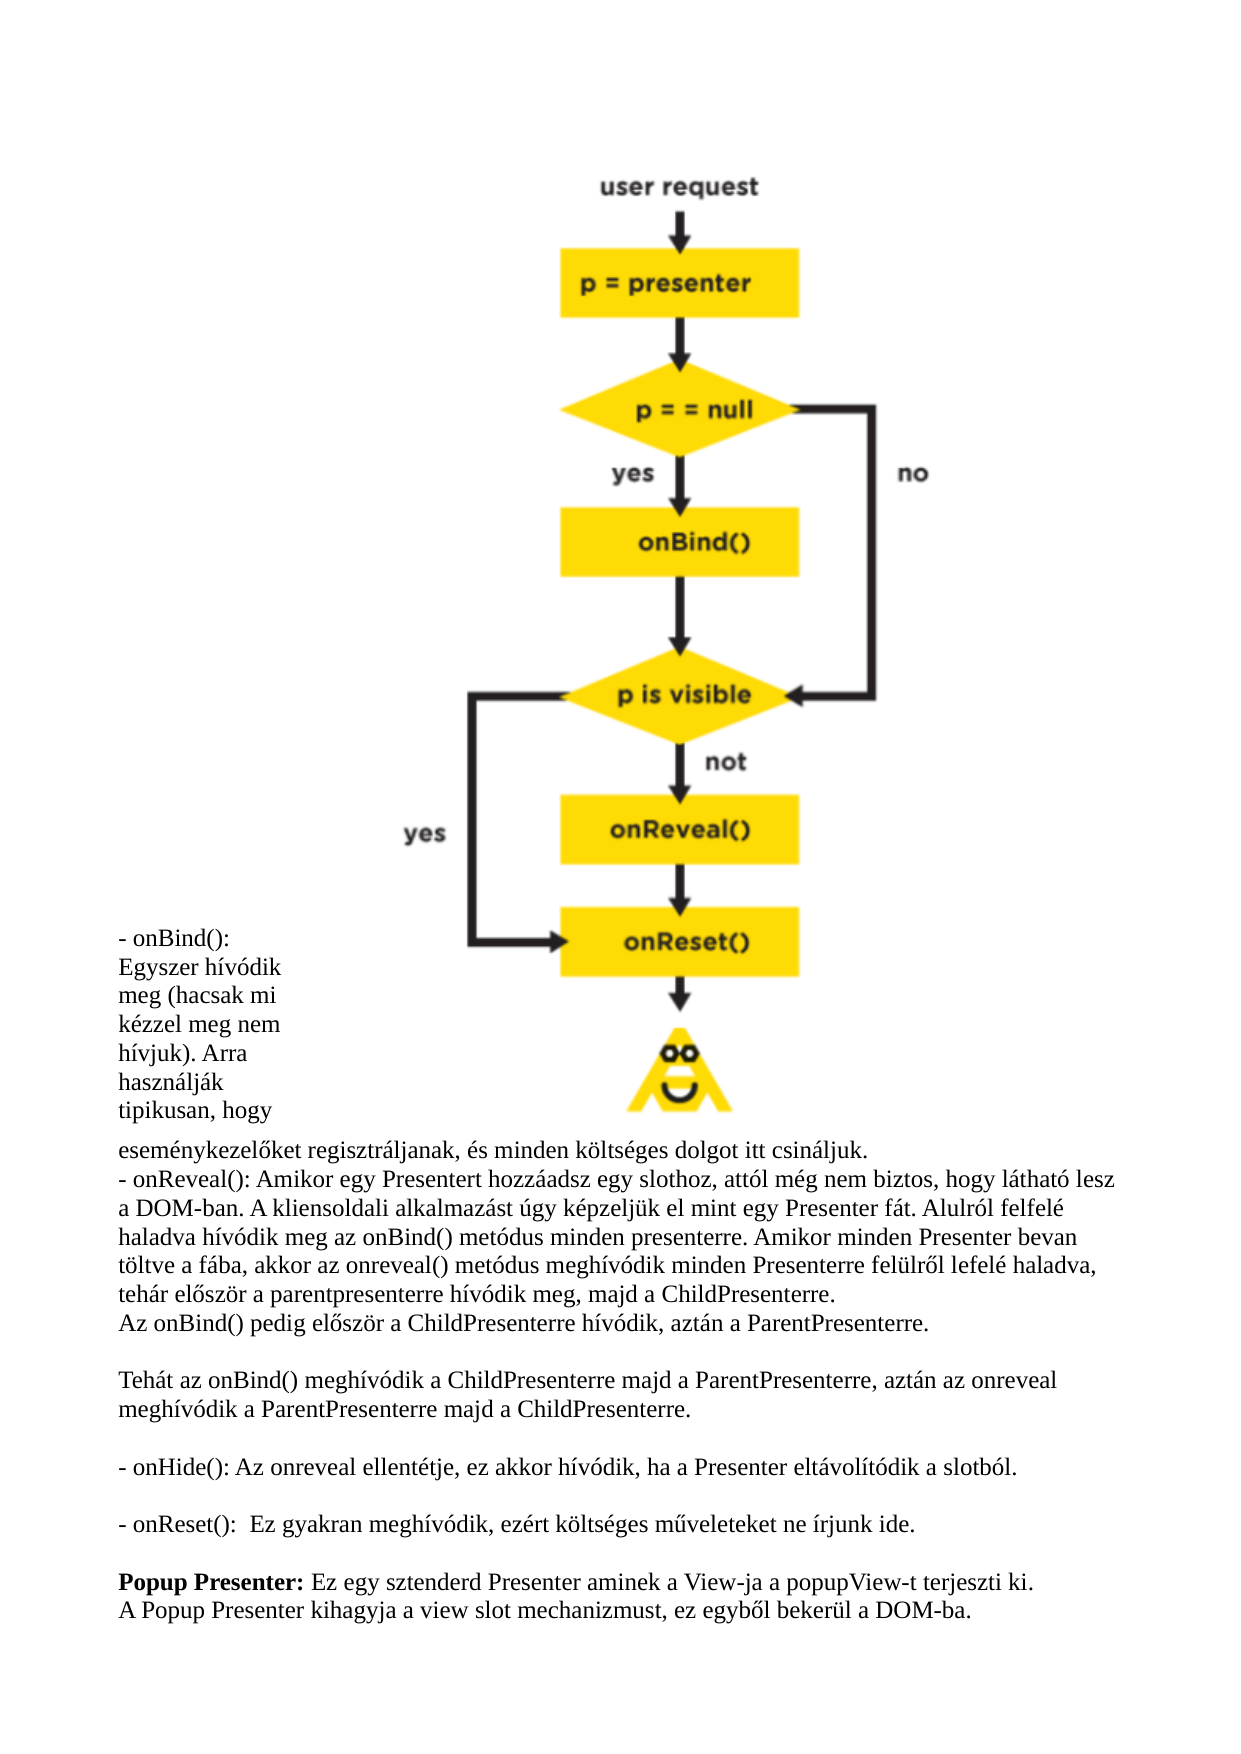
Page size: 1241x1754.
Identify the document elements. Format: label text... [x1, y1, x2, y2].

text - onReveal(): Amikor egy Presentert hozzáadsz egy slothoz, attól még nem biztos, hogy látható lesz a DOM-ban. A kliensoldali alkalmazást úgy képzeljük el mint egy Presenter fát. Alulról felfelé haladva hívódik meg az onBind() metódus minden presenterre. Amikor minden Presenter bevan töltve a fába, akkor az onreveal() metódus meghívódik minden Presenterre felülről lefelé haladva, tehár először a parentpresenterre hívódik meg, majd a ChildPresenterre. [118, 1164, 1122, 1308]
picture [289, 118, 951, 1136]
text Popup Presenter: Ez egy sztenderd Presenter aminek a View-ja a popupView-t terjeszti ki. [118, 1567, 1122, 1595]
text Az onBind() pedig először a ChildPresenterre hívódik, aztán a ParentPresenterre. [118, 1308, 1122, 1337]
text - onHide(): Az onreveal ellentétje, ez akkor hívódik, ha a Presenter eltávolítódik a slotból. [118, 1452, 1122, 1480]
text - onBind(): Egyszer hívódik meg (hacsak mi kézzel meg nem hívjuk). Arra használják tipikusan, hogy eseménykezelőket regisztráljanak, és minden költséges dolgot itt csináljuk. [118, 923, 1122, 1164]
text A Popup Presenter kihagyja a view slot mechanizmust, ez egyből bekerül a DOM-ba. [118, 1595, 1122, 1624]
text Tehát az onBind() meghívódik a ChildPresenterre majd a ParentPresenterre, aztán az onreveal meghívódik a ParentPresenterre majd a ChildPresenterre. [118, 1365, 1122, 1423]
text - onReset(): Ez gyakran meghívódik, ezért költséges műveleteket ne írjunk ide. [118, 1509, 1122, 1538]
